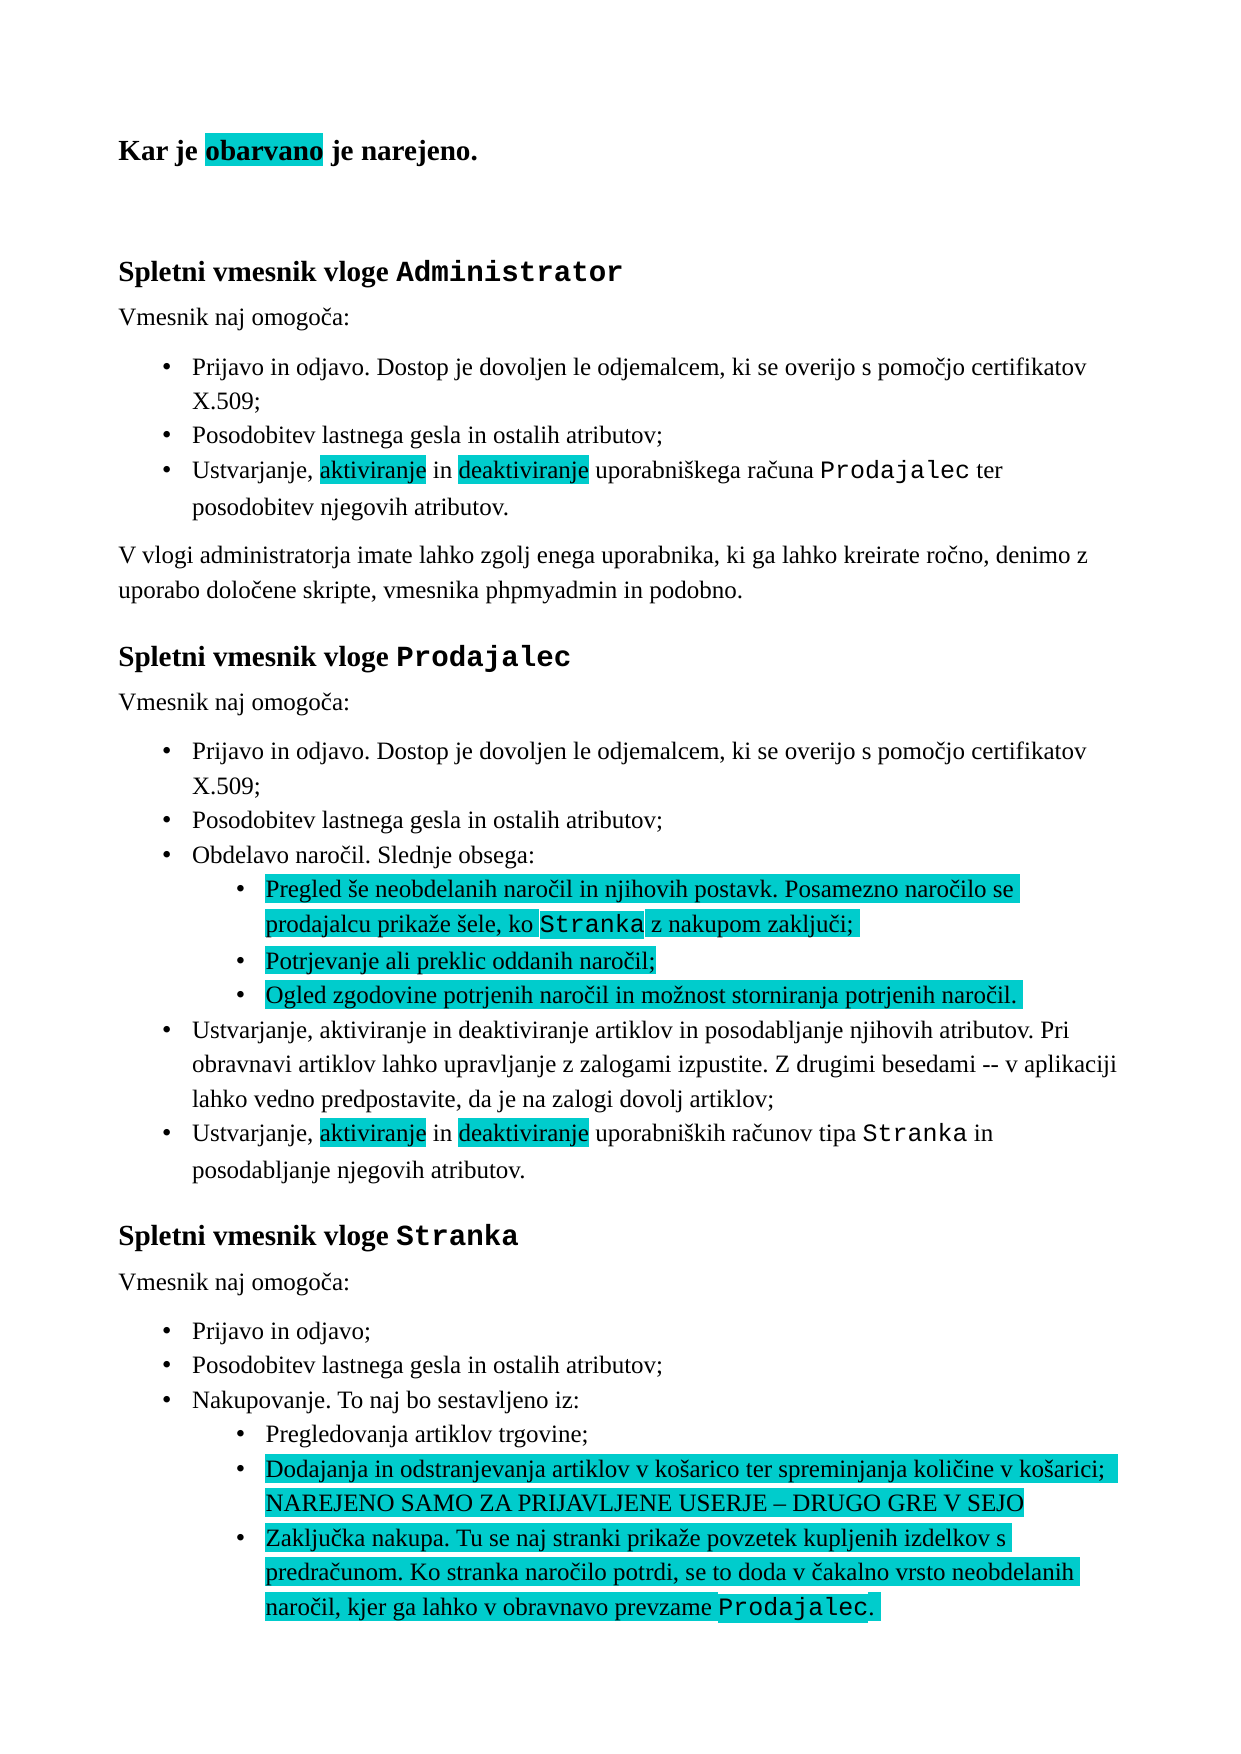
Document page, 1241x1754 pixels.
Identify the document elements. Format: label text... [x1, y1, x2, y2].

text Vmesnik naj omogoča: [118, 687, 1122, 716]
list Prijavo in odjavo. Dostop je dovoljen le odjemalcem, ki se overijo s pomočjo certifikatov X.509; [162, 352, 1122, 415]
list Obdelavo naročil. Slednje obsega: [162, 840, 1122, 868]
subtitle Spletni vmesnik vloge Administrator [118, 254, 1122, 290]
text V vlogi administratorja imate lahko zgolj enega uporabnika, ki ga lahko kreirate ročno, denimo z uporabo določene skripte, vmesnika phpmyadmin in podobno. [118, 541, 1122, 604]
subtitle Kar je obarvano je narejeno. [118, 133, 1122, 166]
list Posodobitev lastnega gesla in ostalih atributov; [162, 1350, 1122, 1379]
list Posodobitev lastnega gesla in ostalih atributov; [162, 421, 1122, 449]
list Potrjevanje ali preklic oddanih naročil; [236, 946, 1122, 974]
list Prijavo in odjavo; [162, 1316, 1122, 1345]
list Ogled zgodovine potrjenih naročil in možnost storniranja potrjenih naročil. [236, 980, 1122, 1009]
list Ustvarjanje, aktiviranje in deaktiviranje uporabniškega računa Prodajalec ter posodobitev njegovih atributov. [162, 455, 1122, 520]
list Posodobitev lastnega gesla in ostalih atributov; [162, 805, 1122, 834]
list Dodajanja in odstranjevanja artiklov v košarico ter spreminjanja količine v košarici; NAREJENO SAMO ZA PRIJAVLJENE USERJE – DRUGO GRE V SEJO [236, 1454, 1122, 1517]
text Vmesnik naj omogoča: [118, 302, 1122, 331]
text Vmesnik naj omogoča: [118, 1267, 1122, 1296]
subtitle Spletni vmesnik vloge Prodajalec [118, 639, 1122, 675]
list Ustvarjanje, aktiviranje in deaktiviranje uporabniških računov tipa Stranka in posodabljanje njegovih atributov. [162, 1118, 1122, 1183]
list Prijavo in odjavo. Dostop je dovoljen le odjemalcem, ki se overijo s pomočjo certifikatov X.509; [162, 736, 1122, 799]
subtitle Spletni vmesnik vloge Stranka [118, 1218, 1122, 1254]
list Zaključka nakupa. Tu se naj stranki prikaže povzetek kupljenih izdelkov s predračunom. Ko stranka naročilo potrdi, se to doda v čakalno vrsto neobdelanih naročil, kjer ga lahko v obravnavo prevzame Prodajalec. [236, 1523, 1122, 1623]
list Ustvarjanje, aktiviranje in deaktiviranje artiklov in posodabljanje njihovih atributov. Pri obravnavi artiklov lahko upravljanje z zalogami izpustite. Z drugimi besedami -- v aplikaciji lahko vedno predpostavite, da je na zalogi dovolj artiklov; [162, 1015, 1122, 1112]
list Pregled še neobdelanih naročil in njihovih postavk. Posamezno naročilo se prodajalcu prikaže šele, ko Stranka z nakupom zaključi; [236, 874, 1122, 939]
list Pregledovanja artiklov trgovine; [236, 1419, 1122, 1448]
list Nakupovanje. To naj bo sestavljeno iz: [162, 1385, 1122, 1414]
